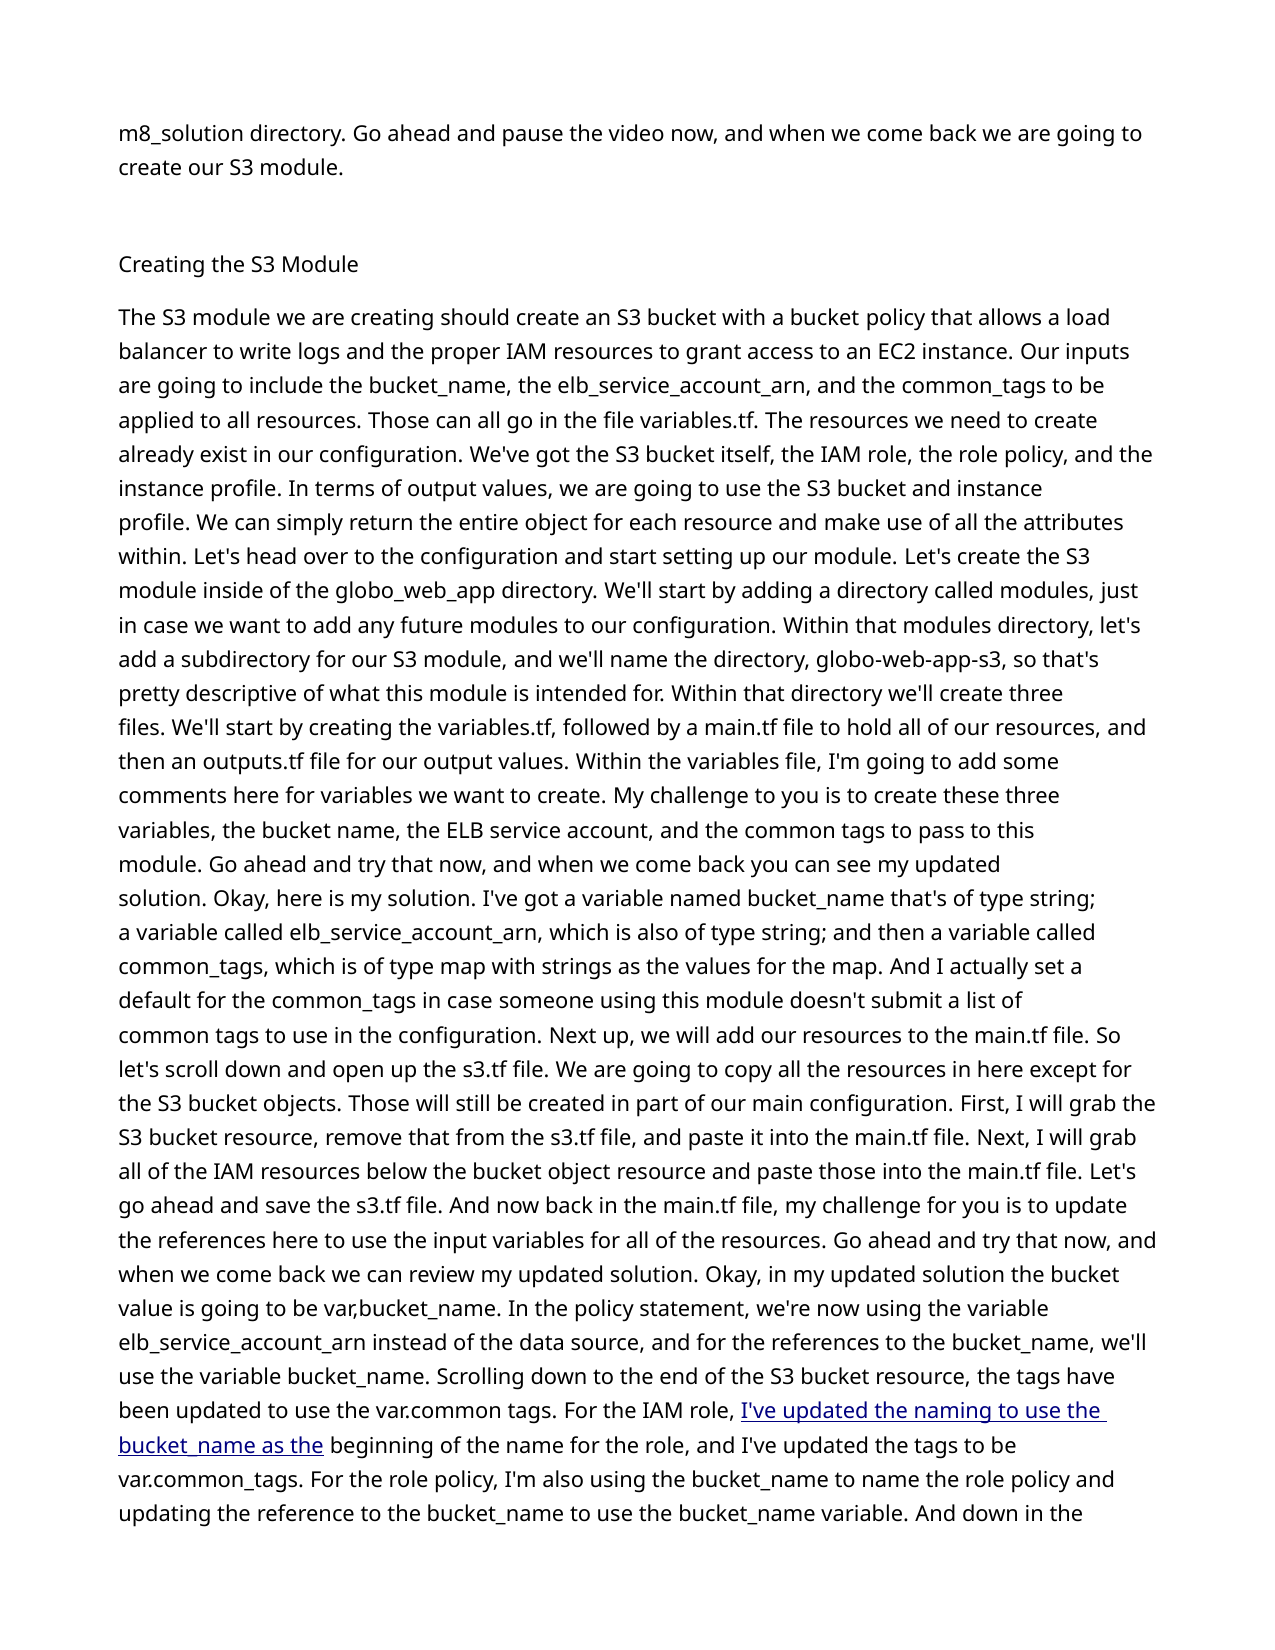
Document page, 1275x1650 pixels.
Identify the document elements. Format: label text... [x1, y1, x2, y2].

subtitle Creating the S3 Module [118, 249, 1157, 279]
text The S3 module we are creating should create an S3 bucket with a bucket policy that allows a load balancer to write logs and the proper IAM resources to grant access to an EC2 instance. Our inputs are going to include the bucket_name, the elb_service_account_arn, and the common_tags to be applied to all resources. Those can all go in the file variables.tf. The resources we need to create already exist in our configuration. We've got the S3 bucket itself, the IAM role, the role policy, and the instance profile. In terms of output values, we are going to use the S3 bucket and instance profile. We can simply return the entire object for each resource and make use of all the attributes within. Let's head over to the configuration and start setting up our module. Let's create the S3 module inside of the globo_web_app directory. We'll start by adding a directory called modules, just in case we want to add any future modules to our configuration. Within that modules directory, let's add a subdirectory for our S3 module, and we'll name the directory, globo‑web‑app‑s3, so that's pretty descriptive of what this module is intended for. Within that directory we'll create three files. We'll start by creating the variables.tf, followed by a main.tf file to hold all of our resources, and then an outputs.tf file for our output values. Within the variables file, I'm going to add some comments here for variables we want to create. My challenge to you is to create these three variables, the bucket name, the ELB service account, and the common tags to pass to this module. Go ahead and try that now, and when we come back you can see my updated solution. Okay, here is my solution. I've got a variable named bucket_name that's of type string; a variable called elb_service_account_arn, which is also of type string; and then a variable called common_tags, which is of type map with strings as the values for the map. And I actually set a default for the common_tags in case someone using this module doesn't submit a list of common tags to use in the configuration. Next up, we will add our resources to the main.tf file. So let's scroll down and open up the s3.tf file. We are going to copy all the resources in here except for the S3 bucket objects. Those will still be created in part of our main configuration. First, I will grab the S3 bucket resource, remove that from the s3.tf file, and paste it into the main.tf file. Next, I will grab all of the IAM resources below the bucket object resource and paste those into the main.tf file. Let's go ahead and save the s3.tf file. And now back in the main.tf file, my challenge for you is to update the references here to use the input variables for all of the resources. Go ahead and try that now, and when we come back we can review my updated solution. Okay, in my updated solution the bucket value is going to be var,bucket_name. In the policy statement, we're now using the variable elb_service_account_arn instead of the data source, and for the references to the bucket_name, we'll use the variable bucket_name. Scrolling down to the end of the S3 bucket resource, the tags have been updated to use the var.common tags. For the IAM role, I've updated the naming to use the bucket_name as the beginning of the name for the role, and I've updated the tags to be var.common_tags. For the role policy, I'm also using the bucket_name to name the role policy and updating the reference to the bucket_name to use the bucket_name variable. And down in the [118, 302, 1157, 1528]
text m8_solution directory. Go ahead and pause the video now, and when we come back we are going to create our S3 module. [118, 118, 1157, 182]
